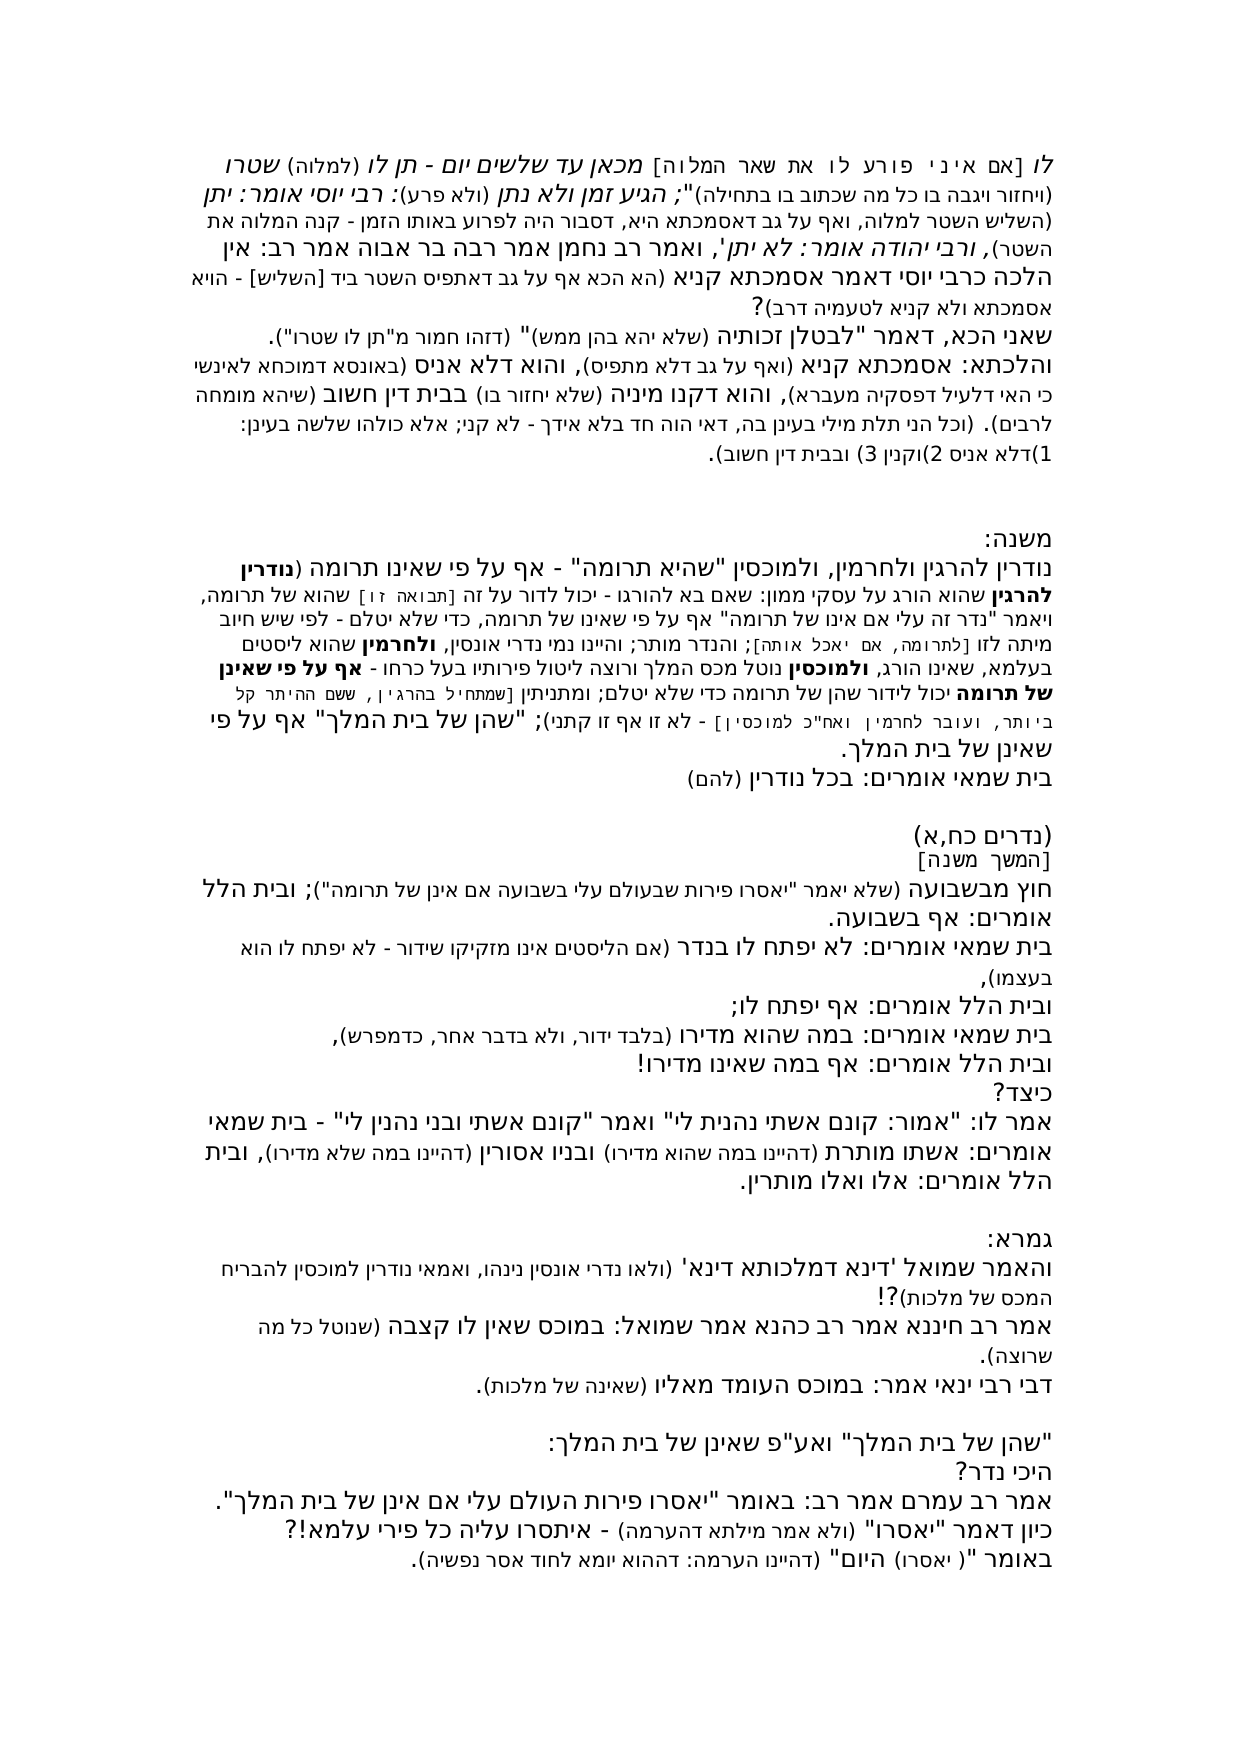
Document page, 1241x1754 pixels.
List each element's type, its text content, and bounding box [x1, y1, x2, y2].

text משנה: [187, 524, 1053, 553]
text חוץ מבשבועה (שלא יאמר "יאסרו פירות שבעולם עלי בשבועה אם אינן של תרומה"); ובית הלל אומרים: אף בשבועה. [187, 874, 1053, 933]
text והלכתא: אסמכתא קניא (ואף על גב דלא מתפיס), והוא דלא אניס (באונסא דמוכחא לאינשי כי האי דלעיל דפסקיה מעברא), והוא דקנו מיניה (שלא יחזור בו) בבית דין חשוב (שיהא מומחה לרבים). (וכל הני תלת מילי בעינן בה, דאי הוה חד בלא אידך - לא קני; אלא כולהו שלשה בעינן: 1)דלא אניס 2)וקנין 3) ובבית דין חשוב). [187, 350, 1053, 467]
text כיון דאמר "יאסרו" (ולא אמר מילתא דהערמה) - איתסרו עליה כל פירי עלמא!? [187, 1515, 1053, 1544]
text שאני הכא, דאמר "לבטלן זכותיה (שלא יהא בהן ממש)" (דזהו חמור מ"תן לו שטרו"). [187, 321, 1053, 350]
text גמרא: [187, 1224, 1053, 1253]
text [המשך משנה] [187, 851, 1053, 874]
text "שהן של בית המלך" ואע"פ שאינן של בית המלך: [187, 1428, 1053, 1457]
text אמר רב חיננא אמר רב כהנא אמר שמואל: במוכס שאין לו קצבה (שנוטל כל מה שרוצה). [187, 1312, 1053, 1370]
text כיצד? [187, 1078, 1053, 1108]
text היכי נדר? [187, 1457, 1053, 1486]
text דבי רבי ינאי אמר: במוכס העומד מאליו (שאינה של מלכות). [187, 1370, 1053, 1399]
text והאמר שמואל 'דינא דמלכותא דינא' (ולאו נדרי אונסין נינהו, ואמאי נודרין למוכסין להבריח המכס של מלכות)?! [187, 1253, 1053, 1312]
text בית שמאי אומרים: לא יפתח לו בנדר (אם הליסטים אינו מזקיקו שידור - לא יפתח לו הוא בעצמו), [187, 933, 1053, 991]
text בית שמאי אומרים: במה שהוא מדירו (בלבד ידור, ולא בדבר אחר, כדמפרש), [187, 1020, 1053, 1049]
text בית שמאי אומרים: בכל נודרין (להם) [187, 763, 1053, 793]
text נודרין להרגין ולחרמין, ולמוכסין "שהיא תרומה" - אף על פי שאינו תרומה (נודרין להרגין שהוא הורג על עסקי ממון: שאם בא להורגו - יכול לדור על זה [תבואה זו] שהוא של תרומה, ויאמר "נדר זה עלי אם אינו של תרומה" אף על פי שאינו של תרומה, כדי שלא יטלם - לפי שיש חיוב מיתה לזו [לתרומה, אם יאכל אותה]; והנדר מותר; והיינו נמי נדרי אונסין, ולחרמין שהוא ליסטים בעלמא, שאינו הורג, ולמוכסין נוטל מכס המלך ורוצה ליטול פירותיו בעל כרחו - אף על פי שאינן של תרומה יכול לידור שהן של תרומה כדי שלא יטלם; ומתניתין [שמתחיל בהרגין, ששם ההיתר קל ביותר, ועובר לחרמין ואח"כ למוכסין] - לא זו אף זו קתני); "שהן של בית המלך" אף על פי שאינן של בית המלך. [187, 553, 1053, 763]
text אמר לו: "אמור: קונם אשתי נהנית לי" ואמר "קונם אשתי ובני נהנין לי" - בית שמאי אומרים: אשתו מותרת (דהיינו במה שהוא מדירו) ובניו אסורין (דהיינו במה שלא מדירו), ובית הלל אומרים: אלו ואלו מותרין. [187, 1108, 1053, 1195]
text ובית הלל אומרים: אף במה שאינו מדירו! [187, 1049, 1053, 1078]
text באומר "( יאסרו) היום" (דהיינו הערמה: דההוא יומא לחוד אסר נפשיה). [187, 1544, 1053, 1574]
text לו [אם איני פורע לו את שאר המלוה] מכאן עד שלשים יום - תן לו (למלוה) שטרו (ויחזור ויגבה בו כל מה שכתוב בו בתחילה)"; הגיע זמן ולא נתן (ולא פרע): רבי יוסי אומר: יתן (השליש השטר למלוה, ואף על גב דאסמכתא היא, דסבור היה לפרוע באותו הזמן - קנה המלוה את השטר), ורבי יהודה אומר: לא יתן', ואמר רב נחמן אמר רבה בר אבוה אמר רב: אין הלכה כרבי יוסי דאמר אסמכתא קניא (הא הכא אף על גב דאתפיס השטר ביד [השליש] - הויא אסמכתא ולא קניא לטעמיה דרב)? [187, 150, 1053, 321]
text אמר רב עמרם אמר רב: באומר "יאסרו פירות העולם עלי אם אינן של בית המלך". [187, 1486, 1053, 1515]
text (נדרים כח,א) [187, 821, 1053, 851]
text ובית הלל אומרים: אף יפתח לו; [187, 991, 1053, 1020]
